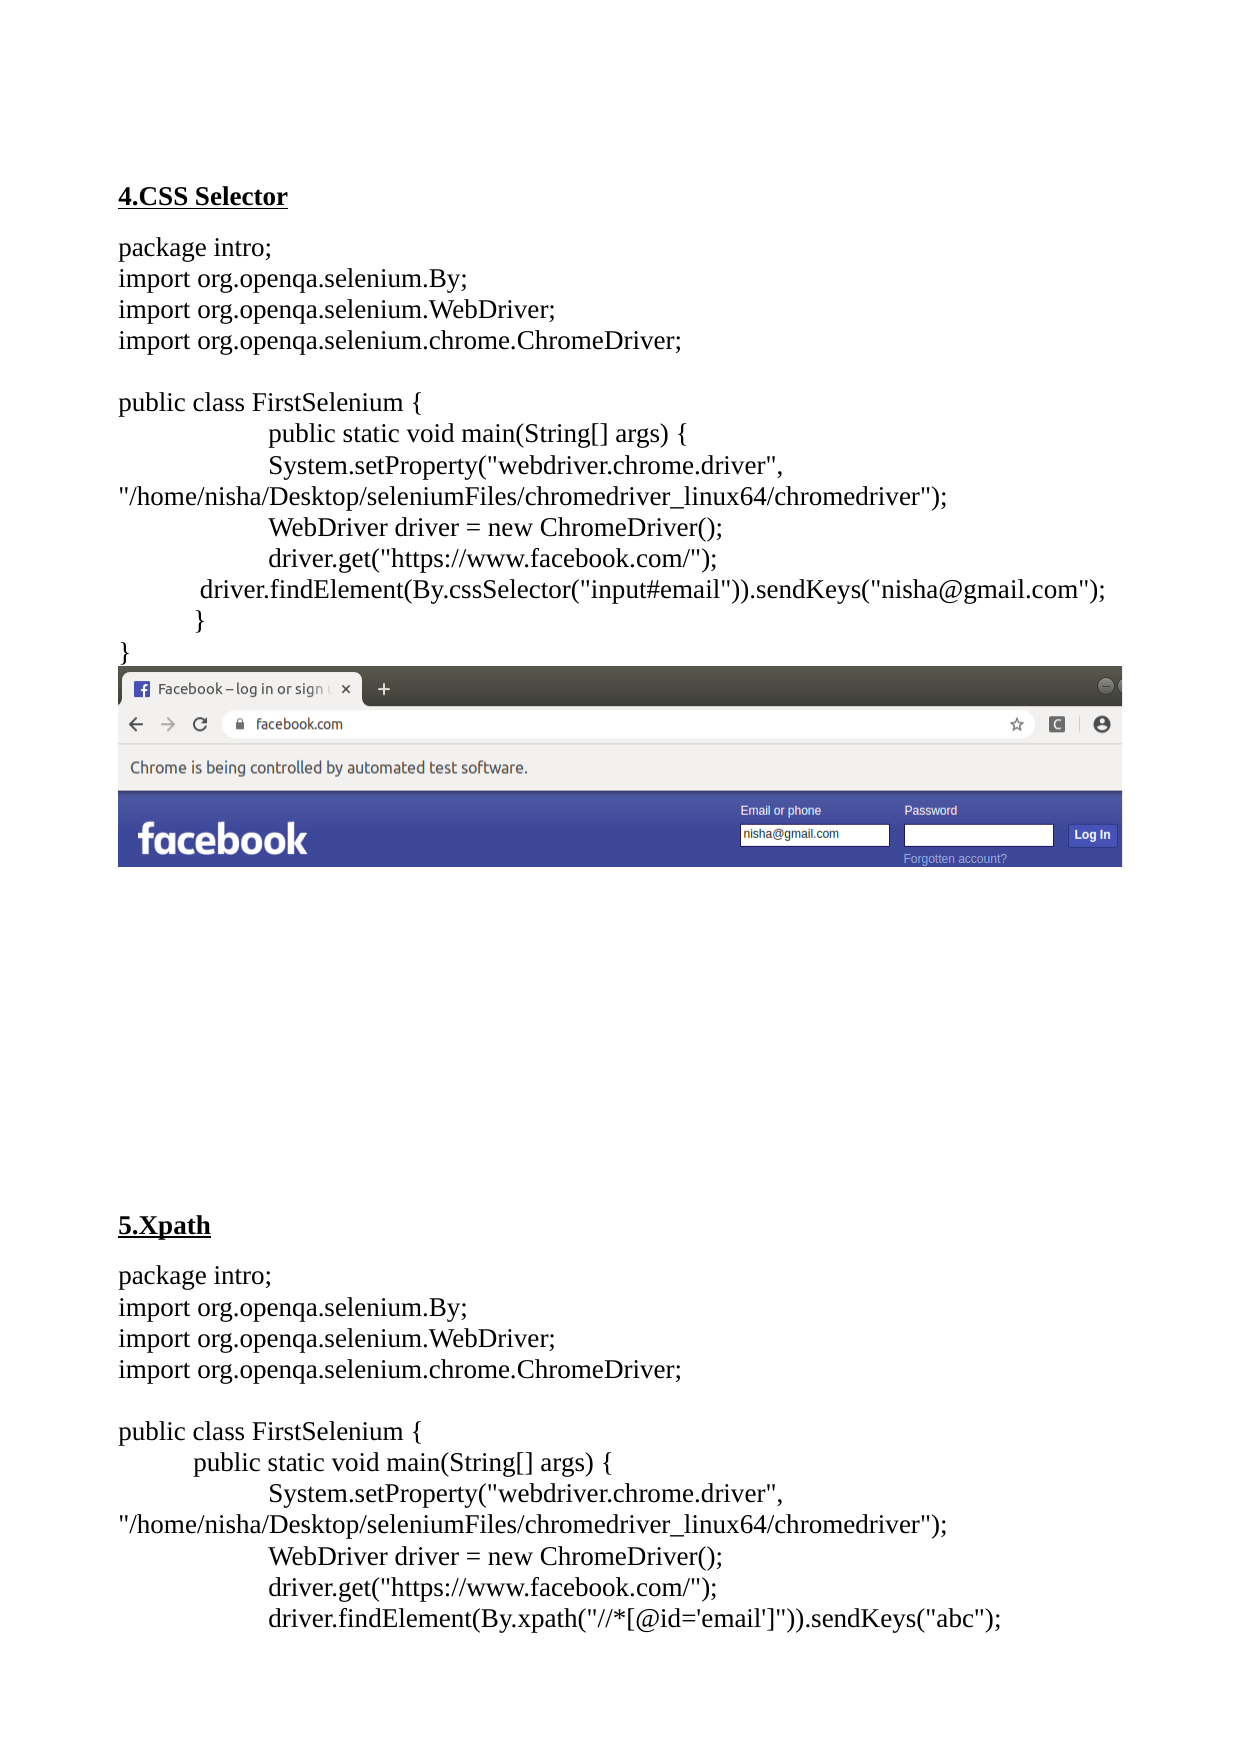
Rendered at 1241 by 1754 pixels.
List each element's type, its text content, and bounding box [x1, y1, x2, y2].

text } [118, 636, 1122, 666]
text driver.get("https://www.facebook.com/"); [118, 1571, 1122, 1602]
picture [118, 666, 1123, 867]
text } [118, 604, 1122, 636]
text driver.findElement(By.cssSelector("input#email")).sendKeys("nisha@gmail.com"); [118, 573, 1122, 604]
text public static void main(String[] args) { [118, 1446, 1122, 1477]
text 4.CSS Selector [118, 180, 1122, 212]
text import org.openqa.selenium.By; [118, 262, 1122, 293]
text WebDriver driver = new ChromeDriver(); [118, 511, 1122, 542]
text import org.openqa.selenium.By; [118, 1291, 1122, 1322]
text System.setProperty("webdriver.chrome.driver", "/home/nisha/Desktop/seleniumFiles/chromedriver_linux64/chromedriver"); [118, 449, 1122, 511]
text driver.get("https://www.facebook.com/"); [118, 542, 1122, 573]
text public class FirstSelenium { [118, 1415, 1122, 1446]
text public class FirstSelenium { [118, 386, 1122, 418]
text import org.openqa.selenium.WebDriver; [118, 293, 1122, 324]
text System.setProperty("webdriver.chrome.driver", "/home/nisha/Desktop/seleniumFiles/chromedriver_linux64/chromedriver"); [118, 1477, 1122, 1540]
text import org.openqa.selenium.chrome.ChromeDriver; [118, 324, 1122, 355]
text import org.openqa.selenium.chrome.ChromeDriver; [118, 1353, 1122, 1384]
text package intro; [118, 231, 1122, 262]
text public static void main(String[] args) { [118, 418, 1122, 449]
text WebDriver driver = new ChromeDriver(); [118, 1540, 1122, 1571]
text 5.Xpath [118, 1209, 1122, 1240]
text package intro; [118, 1259, 1122, 1291]
text import org.openqa.selenium.WebDriver; [118, 1322, 1122, 1353]
text driver.findElement(By.xpath("//*[@id='email']")).sendKeys("abc"); [118, 1602, 1122, 1633]
